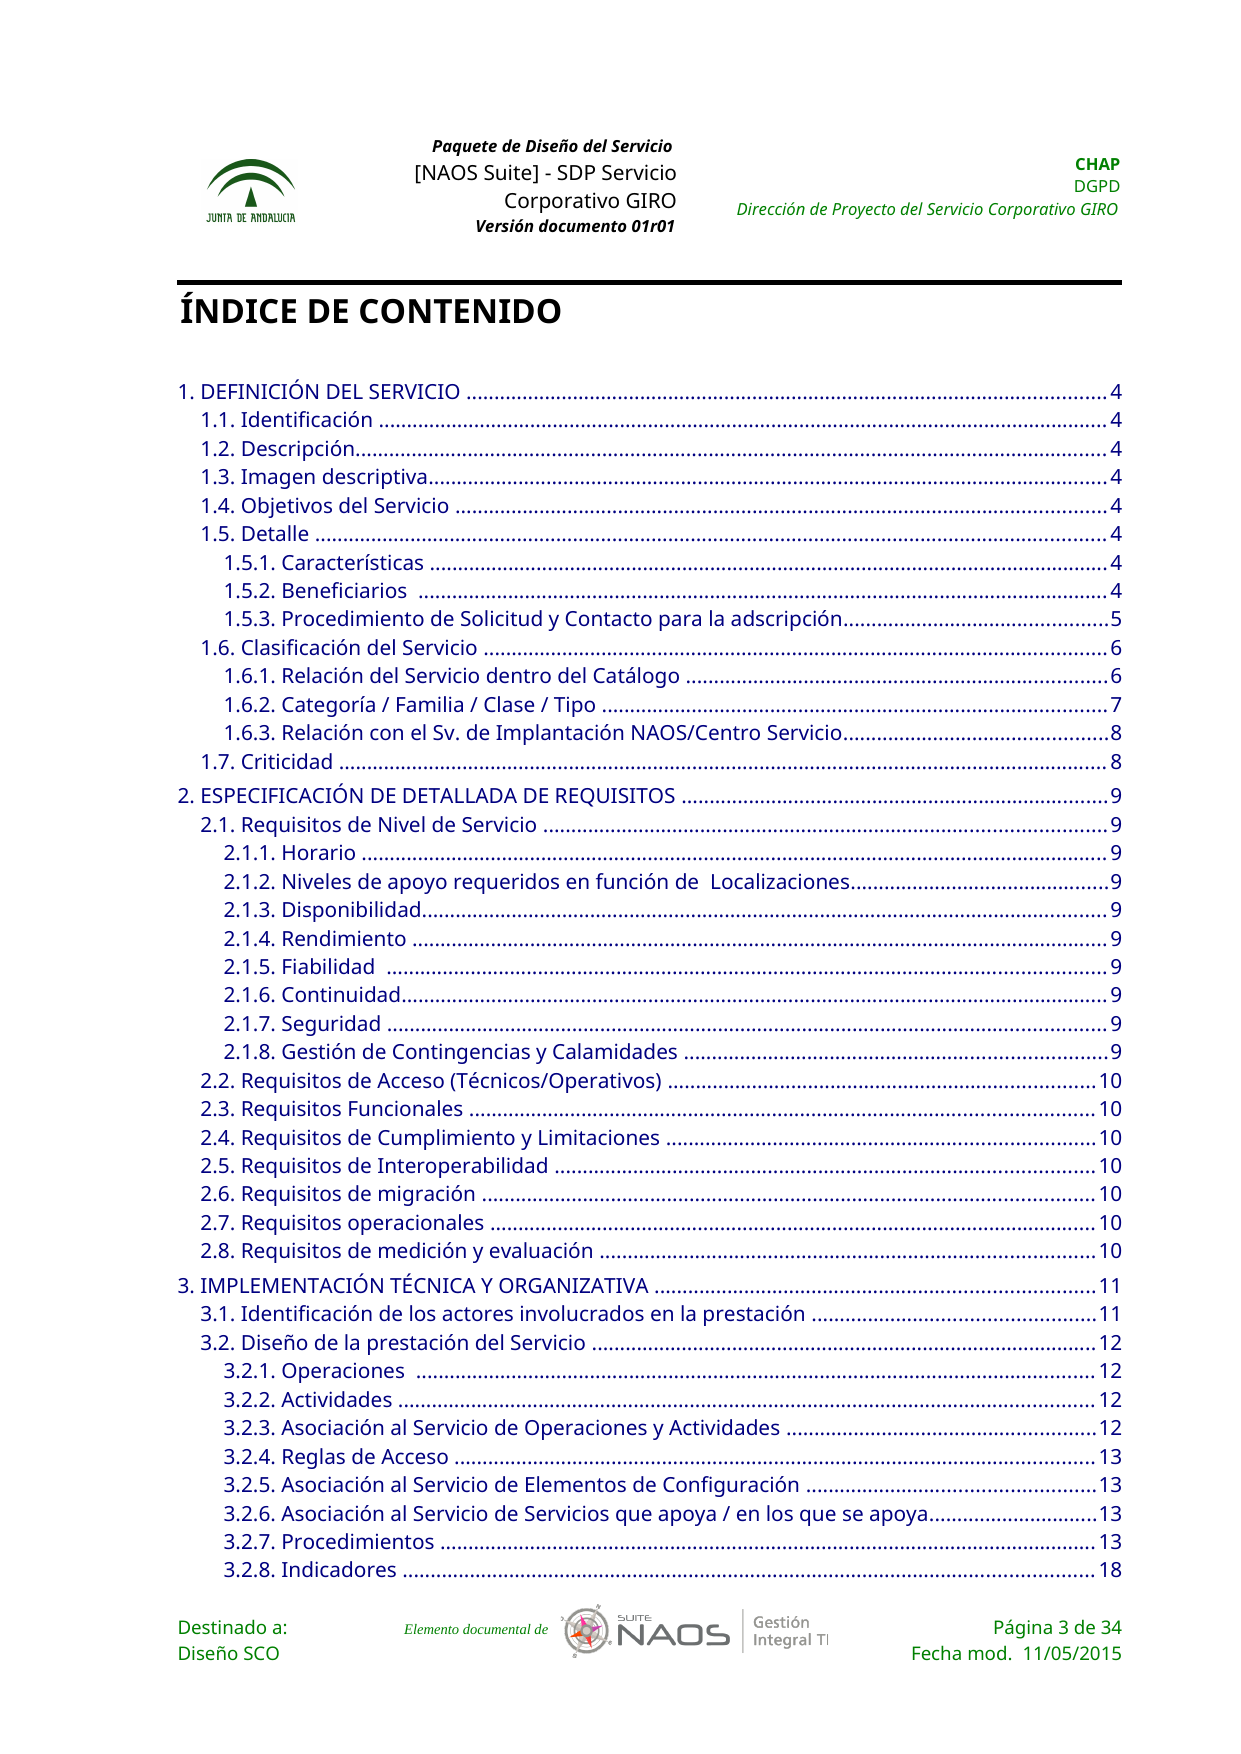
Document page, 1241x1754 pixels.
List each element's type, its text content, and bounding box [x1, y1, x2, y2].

picture [201, 159, 298, 226]
text 2.1.7. Seguridad 9 [223, 1009, 1122, 1037]
text 2.4. Requisitos de Cumplimiento y Limitaciones 10 [200, 1123, 1122, 1151]
text 1.6.3. Relación con el Sv. de Implantación NAOS/Centro Servicio 8 [223, 718, 1122, 747]
text 3.2.4. Reglas de Acceso 13 [223, 1442, 1122, 1470]
text 2.1.3. Disponibilidad 9 [223, 895, 1122, 924]
text 1.2. Descripción 4 [200, 434, 1122, 462]
text 3.2.5. Asociación al Servicio de Elementos de Configuración 13 [223, 1470, 1122, 1499]
text 1.5.2. Beneficiarios 4 [223, 576, 1122, 604]
text 2.6. Requisitos de migración 10 [200, 1179, 1122, 1208]
text 2.1.2. Niveles de apoyo requeridos en función de Localizaciones 9 [223, 867, 1122, 895]
subtitle Índice de contenido [177, 285, 1122, 336]
text 2.1. Requisitos de Nivel de Servicio 9 [200, 810, 1122, 838]
text 2.1.5. Fiabilidad 9 [223, 952, 1122, 981]
text 1.3. Imagen descriptiva 4 [200, 462, 1122, 491]
text 3.1. Identificación de los actores involucrados en la prestación 11 [200, 1299, 1122, 1328]
text 1.1. Identificación 4 [200, 406, 1122, 434]
text 2.8. Requisitos de medición y evaluación 10 [200, 1236, 1122, 1265]
text 2.2. Requisitos de Acceso (Técnicos/Operativos) 10 [200, 1066, 1122, 1094]
text 1.6.1. Relación del Servicio dentro del Catálogo 6 [223, 661, 1122, 690]
text 2.5. Requisitos de Interoperabilidad 10 [200, 1151, 1122, 1179]
text 1.5.3. Procedimiento de Solicitud y Contacto para la adscripción 5 [223, 604, 1122, 633]
text 1.7. Criticidad 8 [200, 747, 1122, 775]
text 2.3. Requisitos Funcionales 10 [200, 1094, 1122, 1123]
text 1.6.2. Categoría / Familia / Clase / Tipo 7 [223, 690, 1122, 718]
text 3.2. Diseño de la prestación del Servicio 12 [200, 1328, 1122, 1356]
text 2.1.1. Horario 9 [223, 838, 1122, 867]
text 2.7. Requisitos operacionales 10 [200, 1208, 1122, 1236]
text 3.2.1. Operaciones 12 [223, 1356, 1122, 1385]
text 3.2.2. Actividades 12 [223, 1385, 1122, 1413]
text 1. Definición del Servicio 4 [177, 377, 1122, 406]
text 3.2.7. Procedimientos 13 [223, 1527, 1122, 1556]
text 3. Implementación Técnica y Organizativa 11 [177, 1271, 1122, 1299]
text 1.6. Clasificación del Servicio 6 [200, 633, 1122, 661]
text 1.4. Objetivos del Servicio 4 [200, 491, 1122, 519]
text 2.1.8. Gestión de Contingencias y Calamidades 9 [223, 1037, 1122, 1066]
text 3.2.6. Asociación al Servicio de Servicios que apoya / en los que se apoya 13 [223, 1499, 1122, 1527]
picture [560, 1604, 829, 1658]
text 1.5. Detalle 4 [200, 519, 1122, 548]
text 3.2.3. Asociación al Servicio de Operaciones y Actividades 12 [223, 1413, 1122, 1442]
text 2. Especificación de Detallada de Requisitos 9 [177, 781, 1122, 810]
text 3.2.8. Indicadores 18 [223, 1556, 1122, 1584]
text 1.5.1. Características 4 [223, 548, 1122, 576]
text 2.1.6. Continuidad 9 [223, 981, 1122, 1009]
text 2.1.4. Rendimiento 9 [223, 924, 1122, 952]
